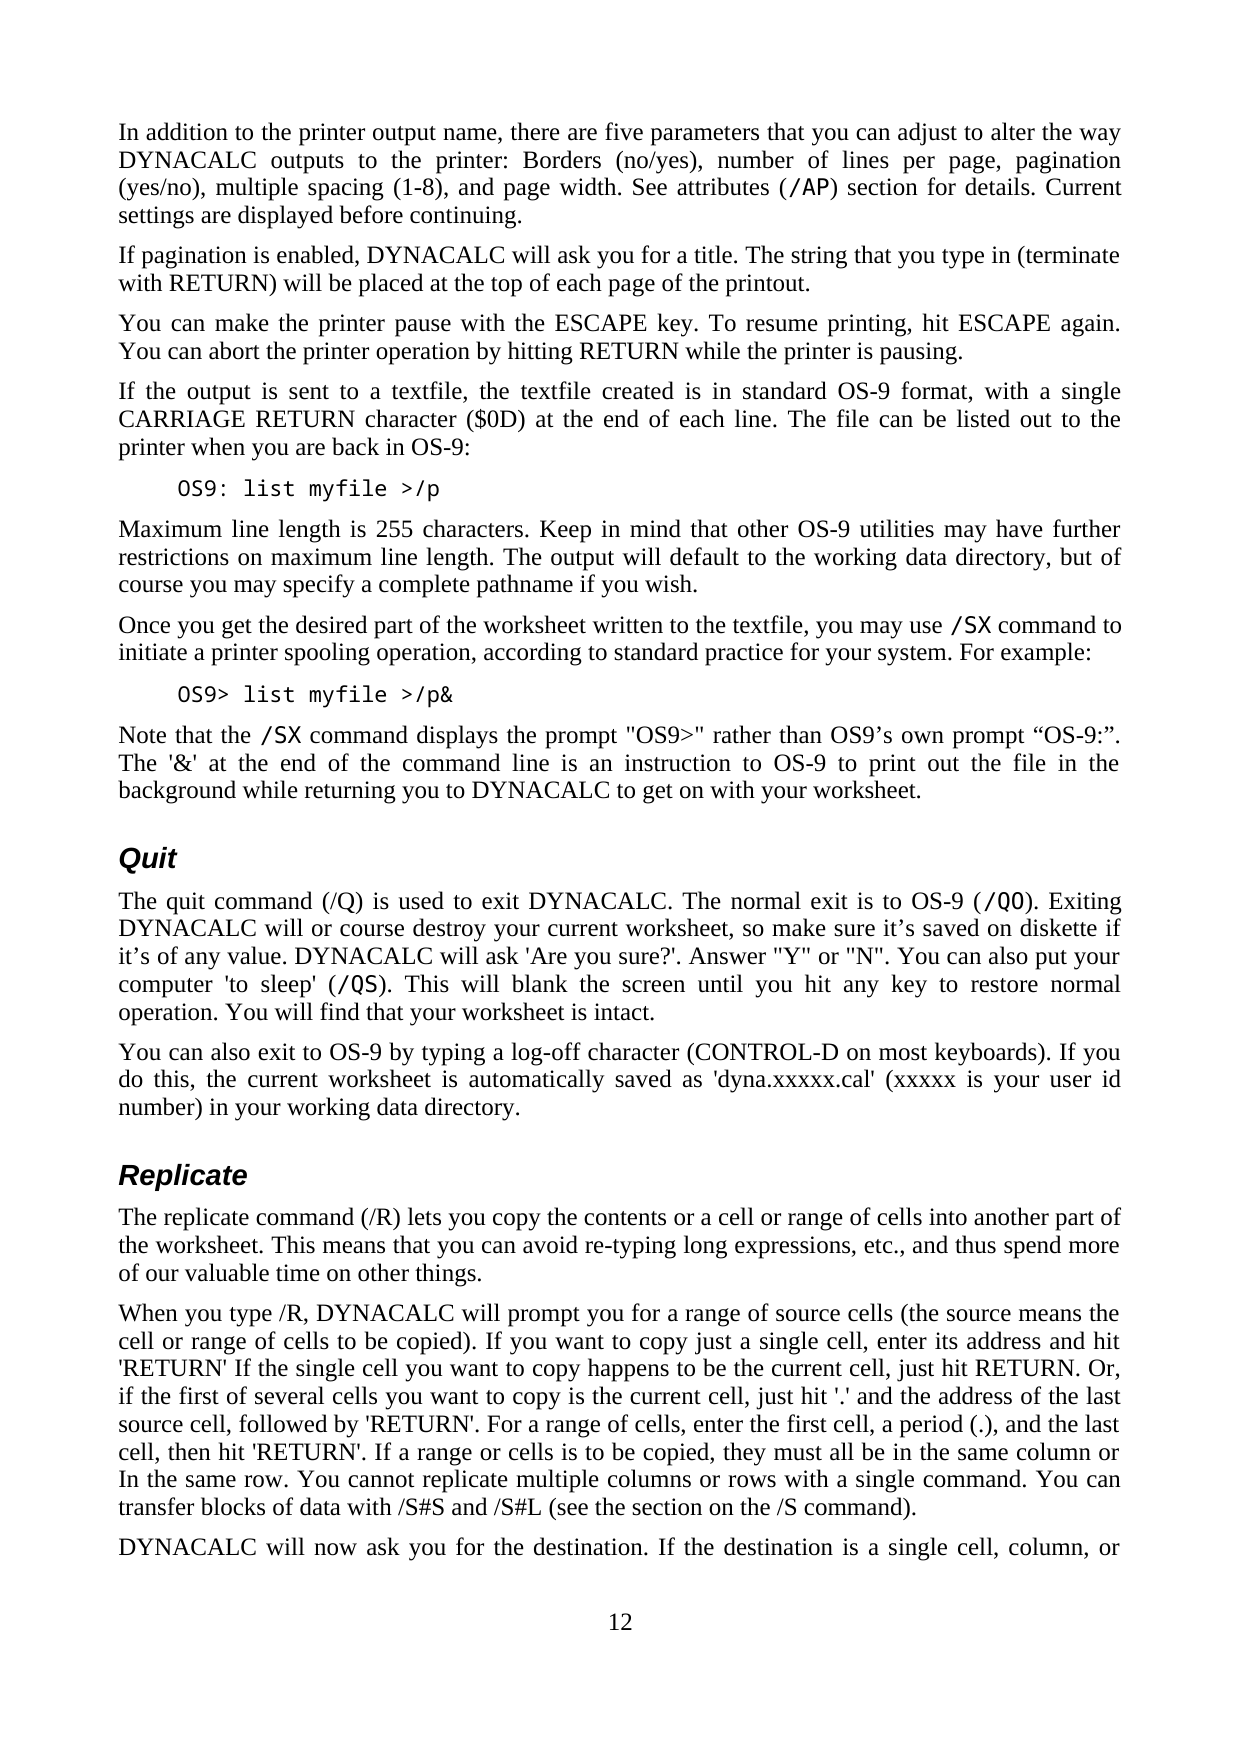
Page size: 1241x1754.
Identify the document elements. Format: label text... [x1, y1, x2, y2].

subtitle Quit [118, 842, 1122, 874]
text You can make the printer pause with the ESCAPE key. To resume printing, hit ESCAPE again. You can abort the printer operation by hitting RETURN while the printer is pausing. [118, 309, 1122, 365]
text Maximum line length is 255 characters. Keep in mind that other OS-9 utilities may have further restrictions on maximum line length. The output will default to the working data directory, but of course you may specify a complete pathname if you wish. [118, 515, 1122, 598]
text DYNACALC will now ask you for the destination. If the destination is a single cell, column, or [118, 1533, 1122, 1561]
text The replicate command (/R) lets you copy the contents or a cell or range of cells into another part of the worksheet. This means that you can avoid re-typing long expressions, etc., and thus spend more of our valuable time on other things. [118, 1203, 1122, 1287]
text The quit command (/Q) is used to exit DYNACALC. The normal exit is to OS-9 (/QO). Exiting DYNACALC will or course destroy your current worksheet, so make sure it’s saved on diskette if it’s of any value. DYNACALC will ask 'Are you sure?'. Answer "Y" or "N". You can also put your computer 'to sleep' (/QS). This will blank the screen until you hit any key to restore normal operation. You will find that your worksheet is intact. [118, 887, 1122, 1025]
text You can also exit to OS-9 by typing a log-off character (CONTROL-D on most keyboards). If you do this, the current worksheet is automatically saved as 'dyna.xxxxx.cal' (xxxxx is your user id number) in your working data directory. [118, 1038, 1122, 1121]
text OS9> list myfile >/p& [177, 679, 1122, 708]
text In addition to the printer output name, there are five parameters that you can adjust to alter the way DYNACALC outputs to the printer: Borders (no/yes), number of lines per page, pagination (yes/no), multiple spacing (1-8), and page width. See attributes (/AP) section for details. Current settings are displayed before continuing. [118, 118, 1122, 229]
text When you type /R, DYNACALC will prompt you for a range of source cells (the source means the cell or range of cells to be copied). If you want to copy just a single cell, enter its address and hit 'RETURN' If the single cell you want to copy happens to be the current cell, just hit RETURN. Or, if the first of several cells you want to copy is the current cell, just hit '.' and the address of the last source cell, followed by 'RETURN'. For a range of cells, enter the first cell, a period (.), and the last cell, then hit 'RETURN'. If a range or cells is to be copied, they must all be in the same column or In the same row. You cannot replicate multiple columns or rows with a single command. You can transfer blocks of data with /S#S and /S#L (see the section on the /S command). [118, 1299, 1122, 1521]
text If pagination is enabled, DYNACALC will ask you for a title. The string that you type in (terminate with RETURN) will be placed at the top of each page of the printout. [118, 241, 1122, 297]
text Note that the /SX command displays the prompt "OS9>" rather than OS9’s own prompt “OS-9:”. The '&' at the end of the command line is an instruction to OS-9 to print out the file in the background while returning you to DYNACALC to get on with your worksheet. [118, 721, 1122, 804]
text OS9: list myfile >/p [177, 473, 1122, 503]
text Once you get the desired part of the worksheet written to the textfile, you may use /SX command to initiate a printer spooling operation, according to standard practice for your system. For example: [118, 611, 1122, 666]
subtitle Replicate [118, 1158, 1122, 1191]
text If the output is sent to a textfile, the textfile created is in standard OS-9 format, with a single CARRIAGE RETURN character ($0D) at the end of each line. The file can be listed out to the printer when you are back in OS-9: [118, 377, 1122, 460]
